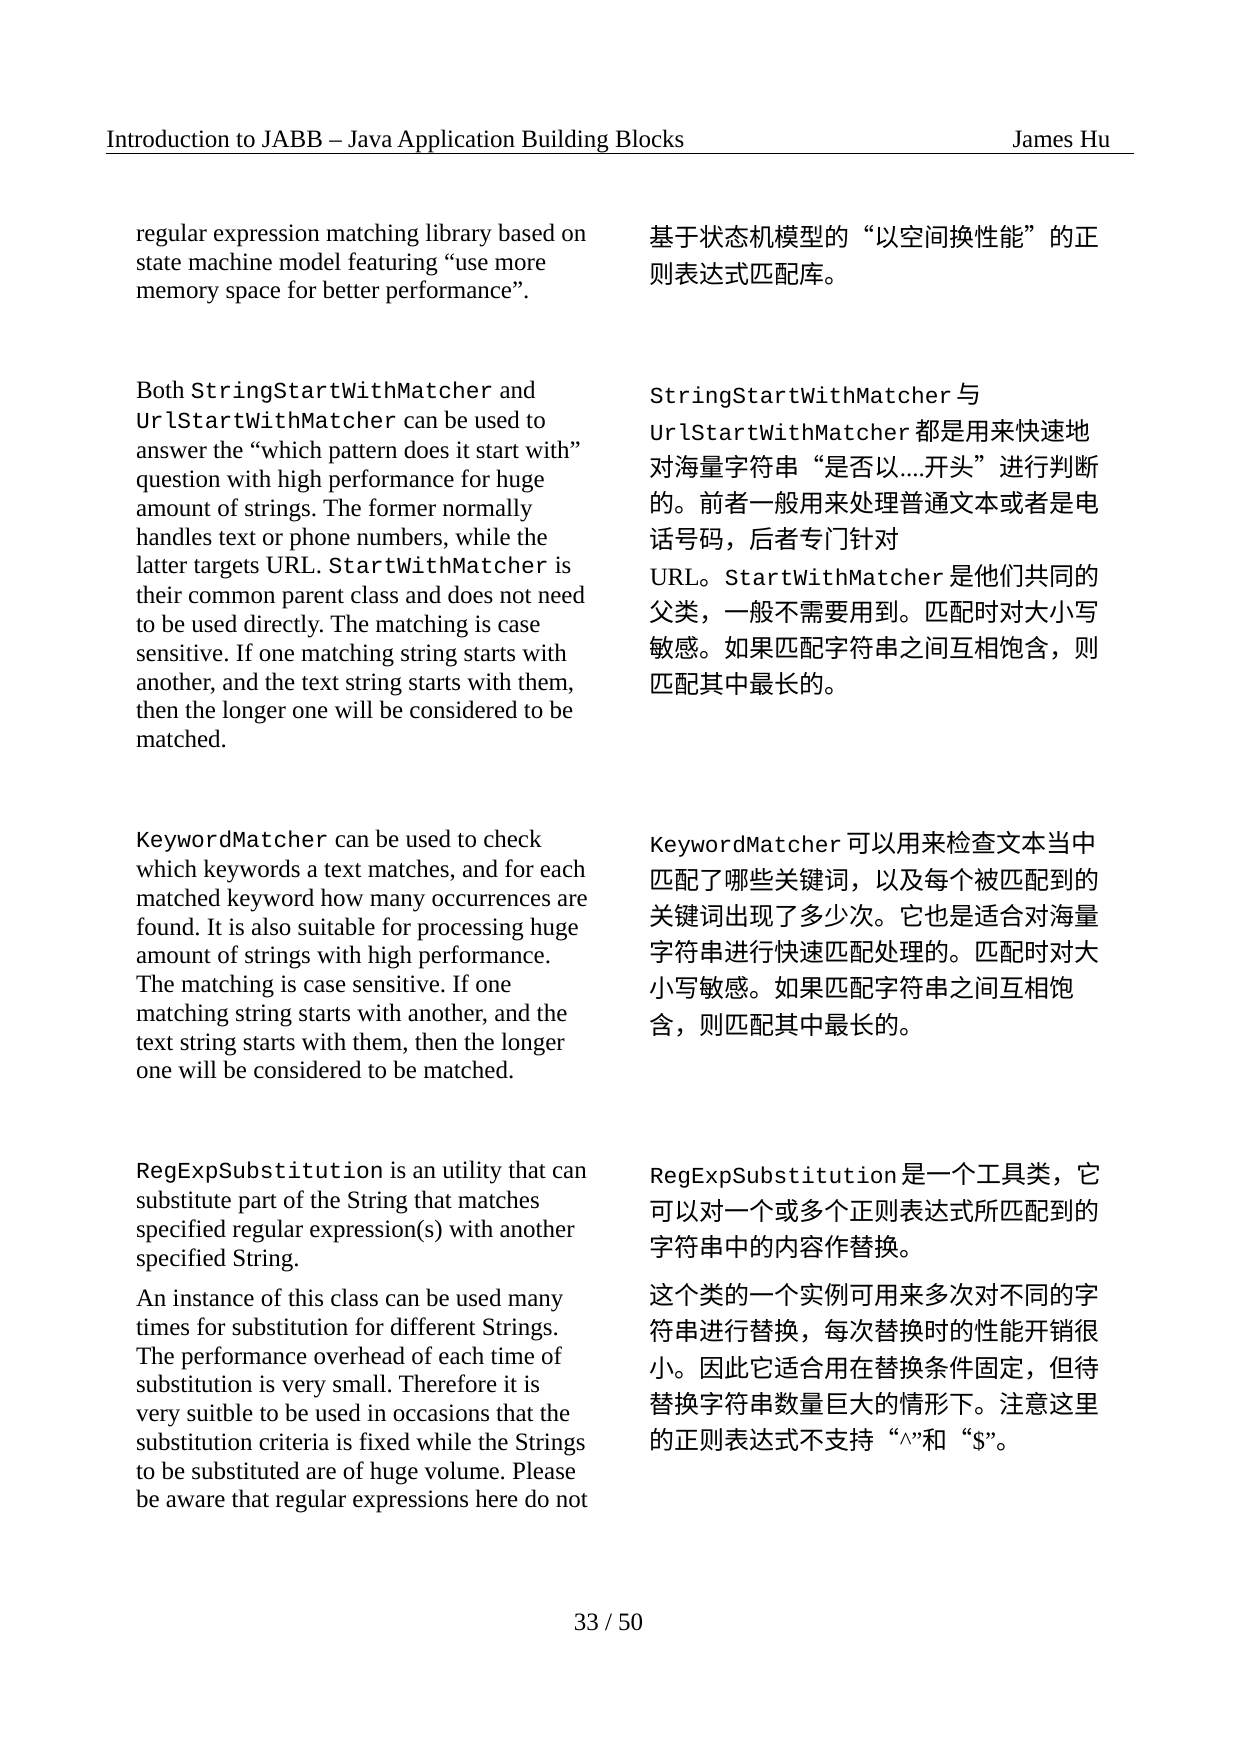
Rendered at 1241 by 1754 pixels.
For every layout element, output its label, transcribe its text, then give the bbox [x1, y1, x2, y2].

table_cell Both StringStartWithMatcher and UrlStartWithMatcher can be used to answer the “which pattern does it start with” question with high performance for huge amount of strings. The former normally handles text or phone numbers, while the latter targets URL. StartWithMatcher is their common parent class and does not need to be used directly. The matching is case sensitive. If one matching string starts with another, and the text string starts with them, then the longer one will be considered to be matched. [106, 340, 620, 788]
table_cell RegExpSubstitution是一个工具类，它可以对一个或多个正则表达式所匹配到的字符串中的内容作替换。 这个类的一个实例可用来多次对不同的字符串进行替换，每次替换时的性能开销很小。因此它适合用在替换条件固定，但待替换字符串数量巨大的情形下。注意这里的正则表达式不支持“^”和“$”。 [620, 1120, 1134, 1543]
table_cell RegExpSubstitution is an utility that can substitute part of the String that matches specified regular expression(s) with another specified String. An instance of this class can be used many times for substitution for different Strings. The performance overhead of each time of substitution is very small. Therefore it is very suitble to be used in occasions that the substitution criteria is fixed while the Strings to be substituted are of huge volume. Please be aware that regular expressions here do not [106, 1120, 620, 1543]
table_cell KeywordMatcher can be used to check which keywords a text matches, and for each matched keyword how many occurrences are found. It is also suitable for processing huge amount of strings with high performance. The matching is case sensitive. If one matching string starts with another, and the text string starts with them, then the longer one will be considered to be matched. [106, 789, 620, 1119]
table_header regular expression matching library based on state machine model featuring “use more memory space for better performance”. [106, 183, 620, 339]
table_cell KeywordMatcher可以用来检查文本当中匹配了哪些关键词，以及每个被匹配到的关键词出现了多少次。它也是适合对海量字符串进行快速匹配处理的。匹配时对大小写敏感。如果匹配字符串之间互相饱含，则匹配其中最长的。 [620, 789, 1134, 1119]
table_cell StringStartWithMatcher与UrlStartWithMatcher都是用来快速地对海量字符串“是否以....开头”进行判断的。前者一般用来处理普通文本或者是电话号码，后者专门针对URL。StartWithMatcher是他们共同的父类，一般不需要用到。匹配时对大小写敏感。如果匹配字符串之间互相饱含，则匹配其中最长的。 [620, 340, 1134, 788]
table_header 基于状态机模型的“以空间换性能”的正则表达式匹配库。 [620, 183, 1134, 339]
